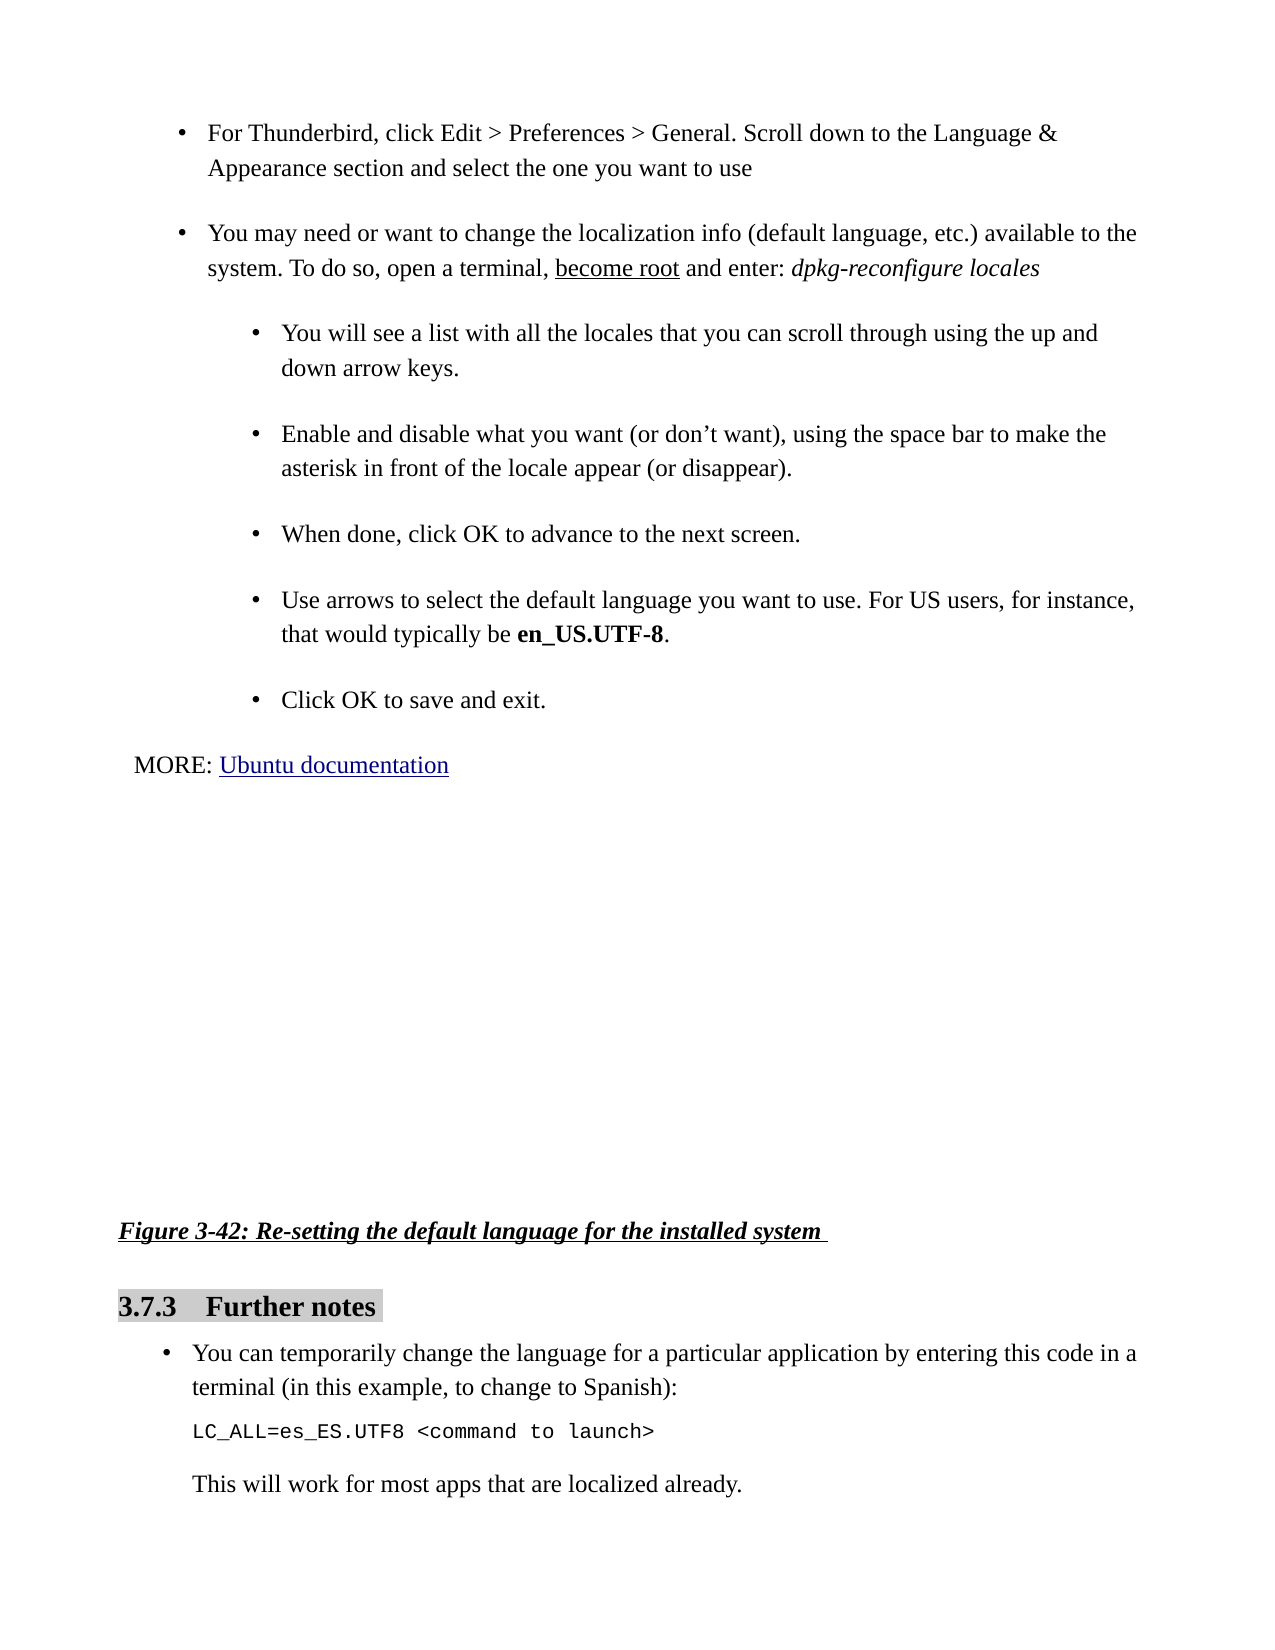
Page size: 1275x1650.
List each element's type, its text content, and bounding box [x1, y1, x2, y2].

list For Thunderbird, click Edit > Preferences > General. Scroll down to the Language & Appearance section and select the one you want to use [178, 118, 1141, 181]
list This will work for most apps that are localized already. [162, 1469, 1157, 1498]
list Enable and disable what you want (or don’t want), using the space bar to make the asterisk in front of the locale appear (or disappear). [252, 419, 1141, 482]
list You will see a list with all the locales that you can scroll through using the up and down arrow keys. [252, 318, 1141, 382]
list You may need or want to change the localization info (default language, etc.) available to the system. To do so, open a terminal, become root and enter: dpkg-reconfigure locales [178, 218, 1141, 282]
list When done, click OK to advance to the next screen. [252, 519, 1141, 548]
text Figure 3-42: Re-setting the default language for the installed system [118, 1216, 1157, 1244]
subtitle 3.7.3 Further notes [383, 1289, 1138, 1322]
list Click OK to save and exit. [252, 685, 1141, 714]
list Use arrows to select the default language you want to use. For US users, for instance, that would typically be en_US.UTF-8. [252, 585, 1141, 648]
text MORE: Ubuntu documentation [134, 751, 1141, 779]
list You can temporarily change the language for a particular application by entering this code in a terminal (in this example, to change to Spanish): [162, 1338, 1157, 1401]
list LC_ALL=es_ES.UTF8 <command to launch> [162, 1422, 1157, 1445]
